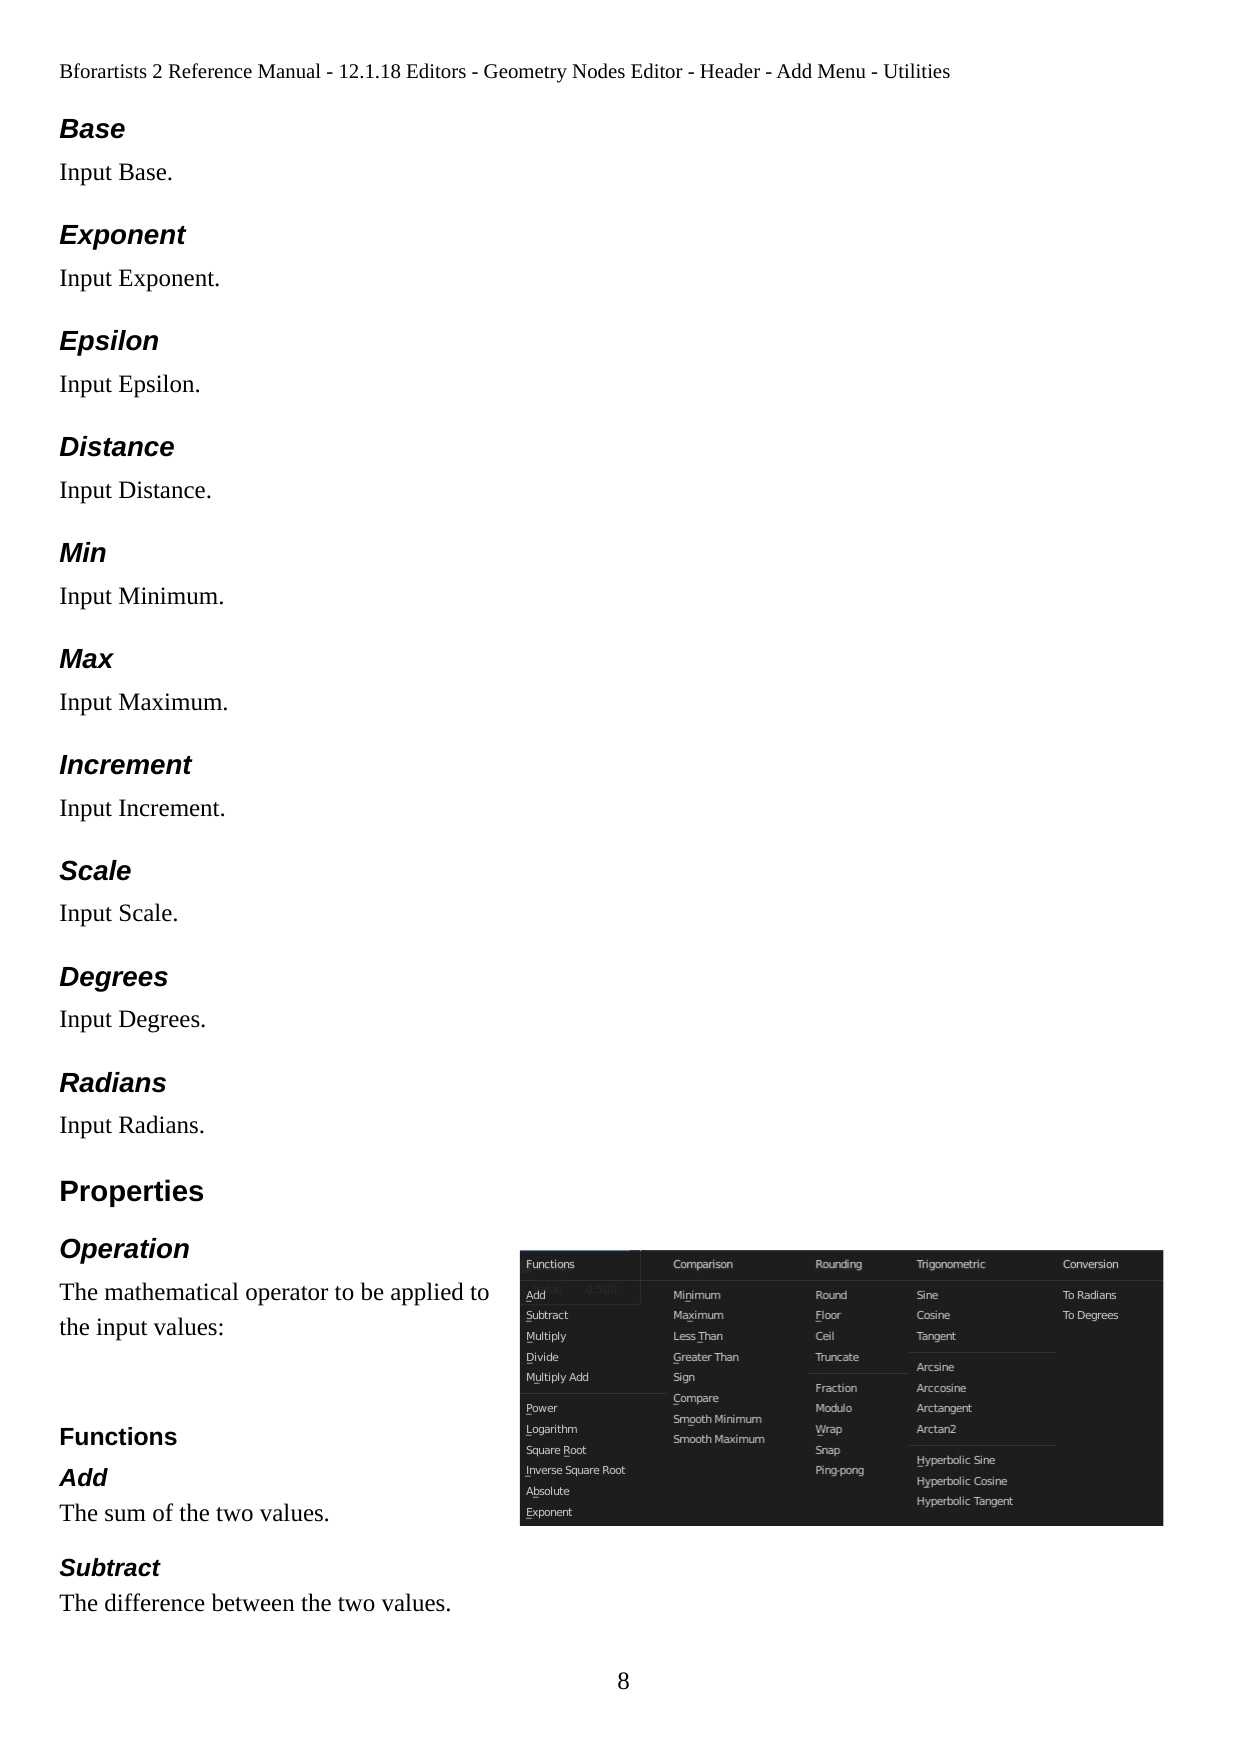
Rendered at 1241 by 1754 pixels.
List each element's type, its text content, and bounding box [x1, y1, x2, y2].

text The sum of the two values. [59, 1498, 1181, 1527]
text Input Distance. [59, 475, 1181, 503]
subtitle Operation [59, 1233, 1181, 1265]
text Input Degrees. [59, 1004, 1181, 1033]
text Input Maximum. [59, 687, 1181, 715]
subtitle Distance [59, 430, 1181, 462]
text Input Base. [59, 157, 1181, 186]
text Input Scale. [59, 898, 1181, 927]
subtitle Add [59, 1463, 519, 1492]
text The mathematical operator to be applied to the input values: [59, 1277, 519, 1340]
text Input Exponent. [59, 263, 1181, 292]
subtitle Properties [59, 1174, 1181, 1208]
text The difference between the two values. [59, 1588, 1181, 1617]
text Input Radians. [59, 1110, 1181, 1139]
subtitle Base [59, 113, 1181, 144]
subtitle [1164, 1422, 1181, 1451]
subtitle Max [59, 642, 1181, 674]
subtitle Min [59, 536, 1181, 568]
subtitle Increment [59, 748, 1181, 780]
subtitle [1164, 1463, 1181, 1492]
subtitle Scale [59, 854, 1181, 886]
subtitle Degrees [59, 960, 1181, 992]
subtitle Subtract [59, 1553, 1181, 1582]
text Input Minimum. [59, 581, 1181, 609]
subtitle Radians [59, 1066, 1181, 1098]
subtitle Functions [59, 1422, 519, 1451]
picture [519, 1250, 1164, 1526]
text Input Increment. [59, 793, 1181, 821]
subtitle Exponent [59, 218, 1181, 250]
subtitle Epsilon [59, 324, 1181, 356]
text Input Epsilon. [59, 369, 1181, 398]
